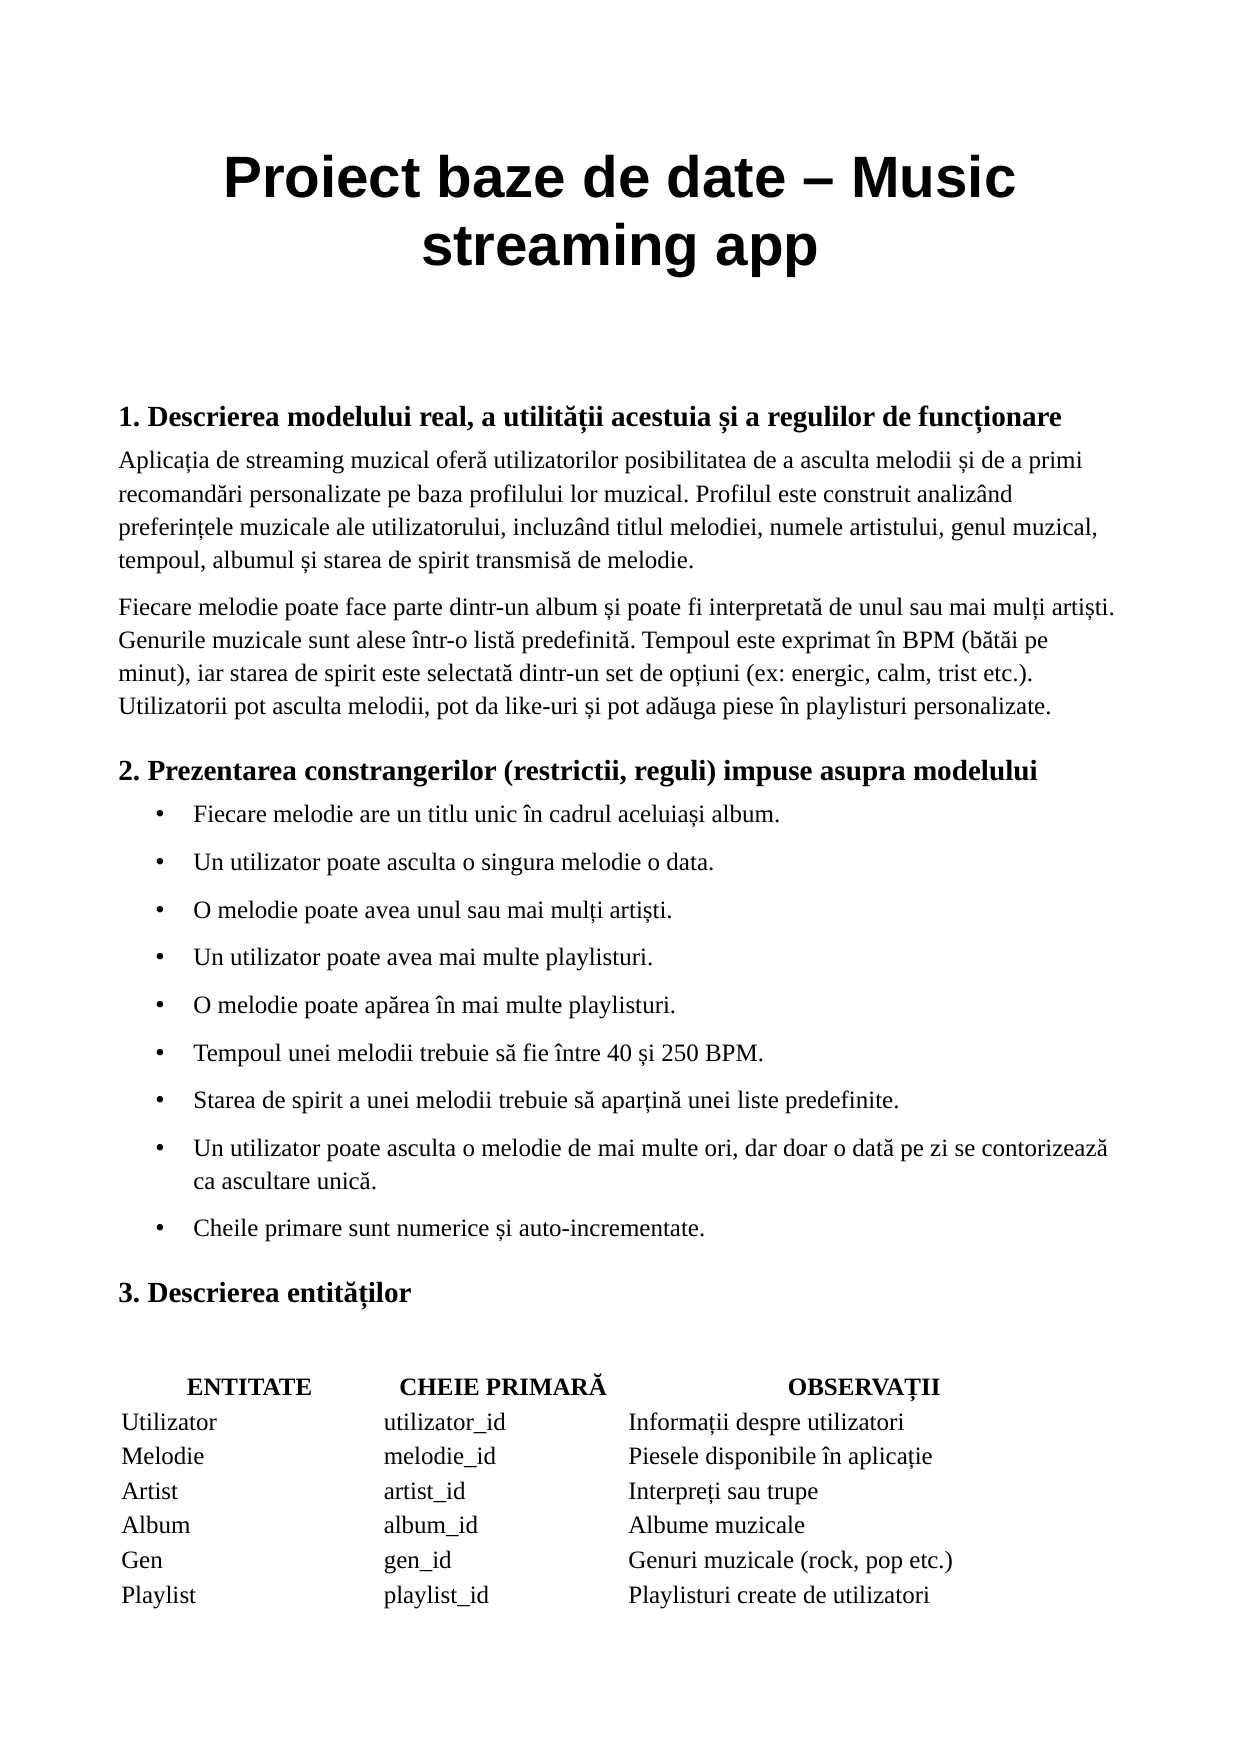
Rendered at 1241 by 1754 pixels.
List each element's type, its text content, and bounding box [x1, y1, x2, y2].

list Tempoul unei melodii trebuie să fie între 40 și 250 BPM. [156, 1038, 1122, 1066]
table_header ENTITATE [118, 1369, 381, 1404]
list O melodie poate avea unul sau mai mulți artiști. [156, 895, 1122, 923]
table_cell melodie_id [381, 1439, 625, 1473]
subtitle 1. Descrierea modelului real, a utilității acestuia și a regulilor de funcționare [118, 399, 1122, 433]
table_cell playlist_id [381, 1577, 625, 1611]
table_cell album_id [381, 1508, 625, 1542]
title Proiect baze de date – Music streaming app [118, 143, 1122, 277]
list Un utilizator poate avea mai multe playlisturi. [156, 942, 1122, 971]
list Fiecare melodie are un titlu unic în cadrul aceluiași album. [156, 799, 1122, 828]
table_cell Genuri muzicale (rock, pop etc.) [625, 1542, 1103, 1577]
list O melodie poate apărea în mai multe playlisturi. [156, 990, 1122, 1019]
table_cell Artist [118, 1473, 381, 1508]
table_cell gen_id [381, 1542, 625, 1577]
table_cell artist_id [381, 1473, 625, 1508]
subtitle 2. Prezentarea constrangerilor (restrictii, reguli) impuse asupra modelului [118, 753, 1122, 787]
table_cell Melodie [118, 1439, 381, 1473]
table_cell Interpreți sau trupe [625, 1473, 1103, 1508]
table_cell Gen [118, 1542, 381, 1577]
table_cell Piesele disponibile în aplicație [625, 1439, 1103, 1473]
table_cell Informații despre utilizatori [625, 1404, 1103, 1438]
table_header OBSERVAȚII [625, 1369, 1103, 1404]
text Aplicația de streaming muzical oferă utilizatorilor posibilitatea de a asculta melodii și de a primi recomandări personalizate pe baza profilului lor muzical. Profilul este construit analizând preferințele muzicale ale utilizatorului, incluzând titlul melodiei, numele artistului, genul muzical, tempoul, albumul și starea de spirit transmisă de melodie. [118, 446, 1122, 573]
table_cell Playlist [118, 1577, 381, 1611]
subtitle 3. Descrierea entităților [118, 1276, 1122, 1309]
table_cell Albume muzicale [625, 1508, 1103, 1542]
list Cheile primare sunt numerice și auto-incrementate. [156, 1213, 1122, 1242]
table_header CHEIE PRIMARĂ [381, 1369, 625, 1404]
table_cell Playlisturi create de utilizatori [625, 1577, 1103, 1611]
list Starea de spirit a unei melodii trebuie să aparțină unei liste predefinite. [156, 1085, 1122, 1114]
table_cell utilizator_id [381, 1404, 625, 1438]
text Fiecare melodie poate face parte dintr-un album și poate fi interpretată de unul sau mai mulți artiști. Genurile muzicale sunt alese într-o listă predefinită. Tempoul este exprimat în BPM (bătăi pe minut), iar starea de spirit este selectată dintr-un set de opțiuni (ex: energic, calm, trist etc.). Utilizatorii pot asculta melodii, pot da like-uri și pot adăuga piese în playlisturi personalizate. [118, 592, 1122, 720]
table_cell Utilizator [118, 1404, 381, 1438]
list Un utilizator poate asculta o singura melodie o data. [156, 847, 1122, 876]
list Un utilizator poate asculta o melodie de mai multe ori, dar doar o dată pe zi se contorizează ca ascultare unică. [156, 1133, 1122, 1194]
table_cell Album [118, 1508, 381, 1542]
